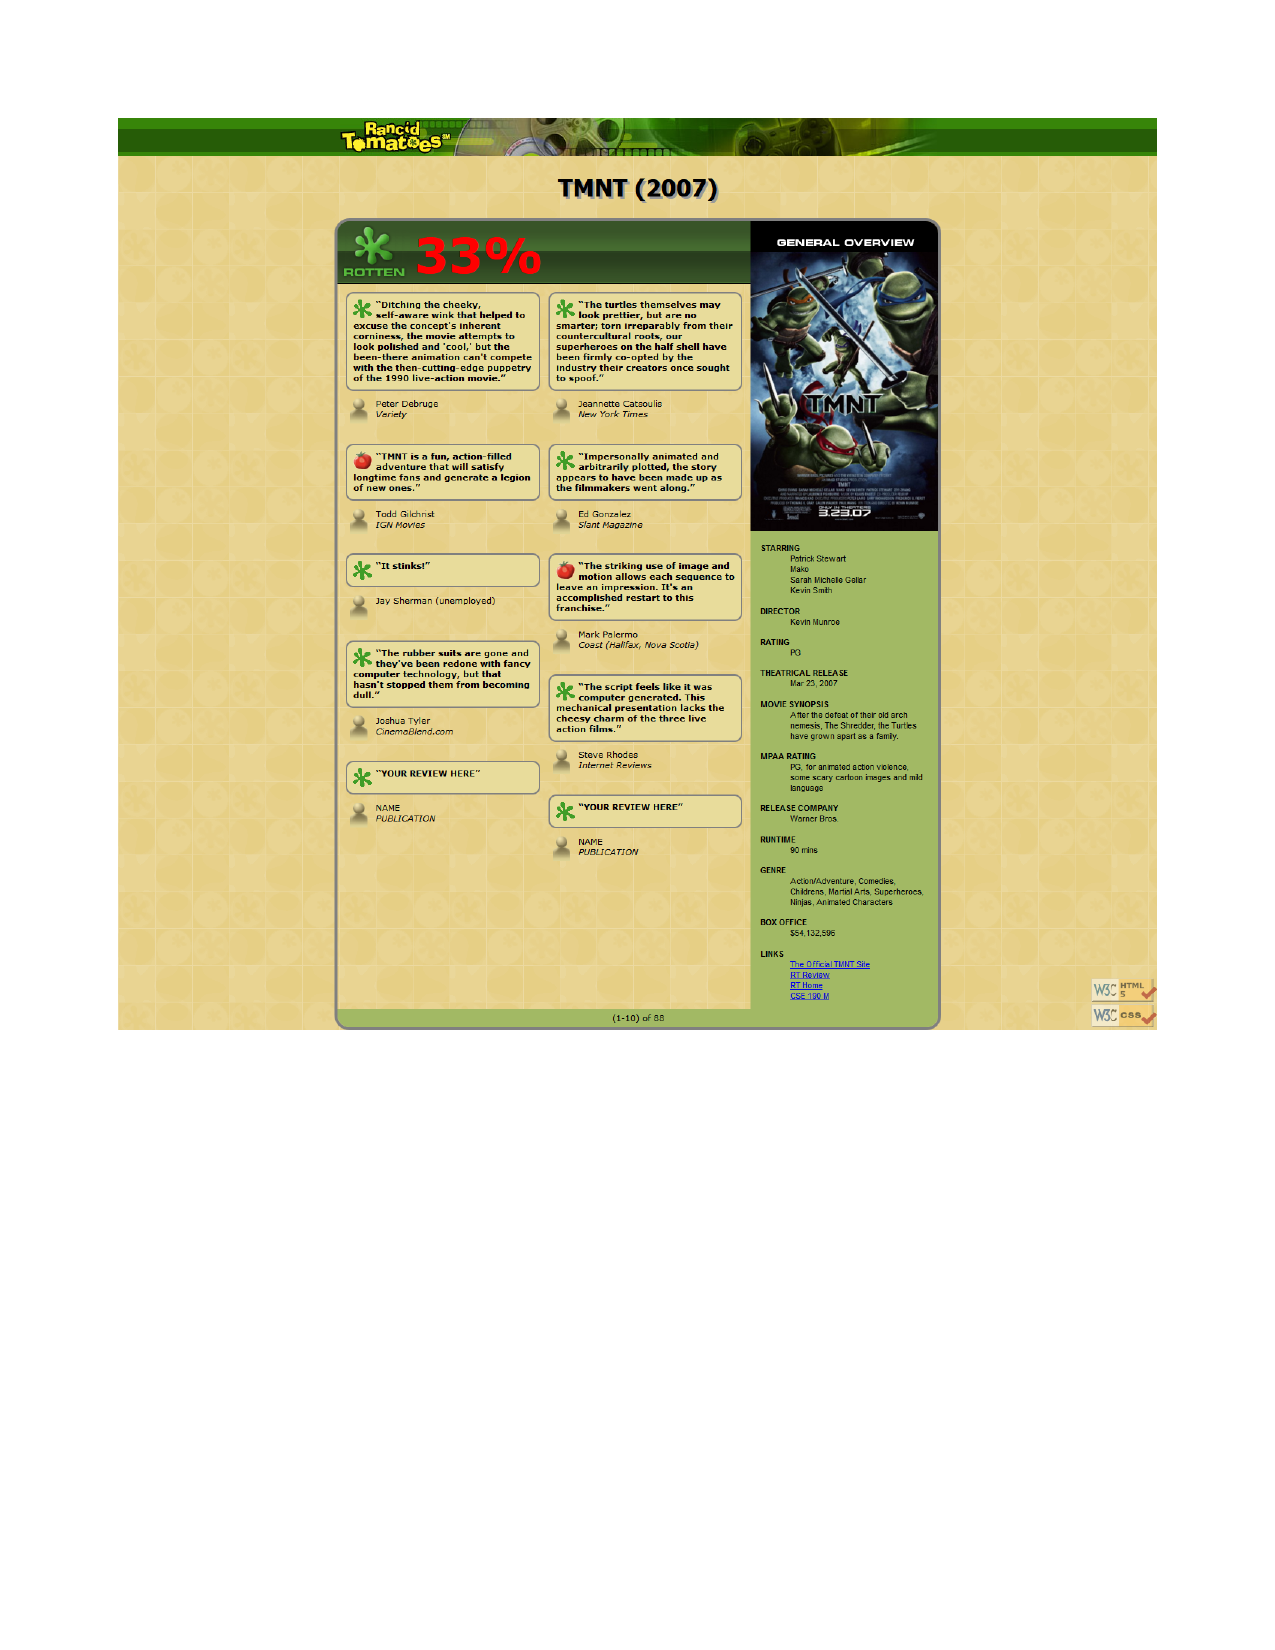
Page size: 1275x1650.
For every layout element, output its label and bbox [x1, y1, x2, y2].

picture [118, 118, 1157, 1030]
